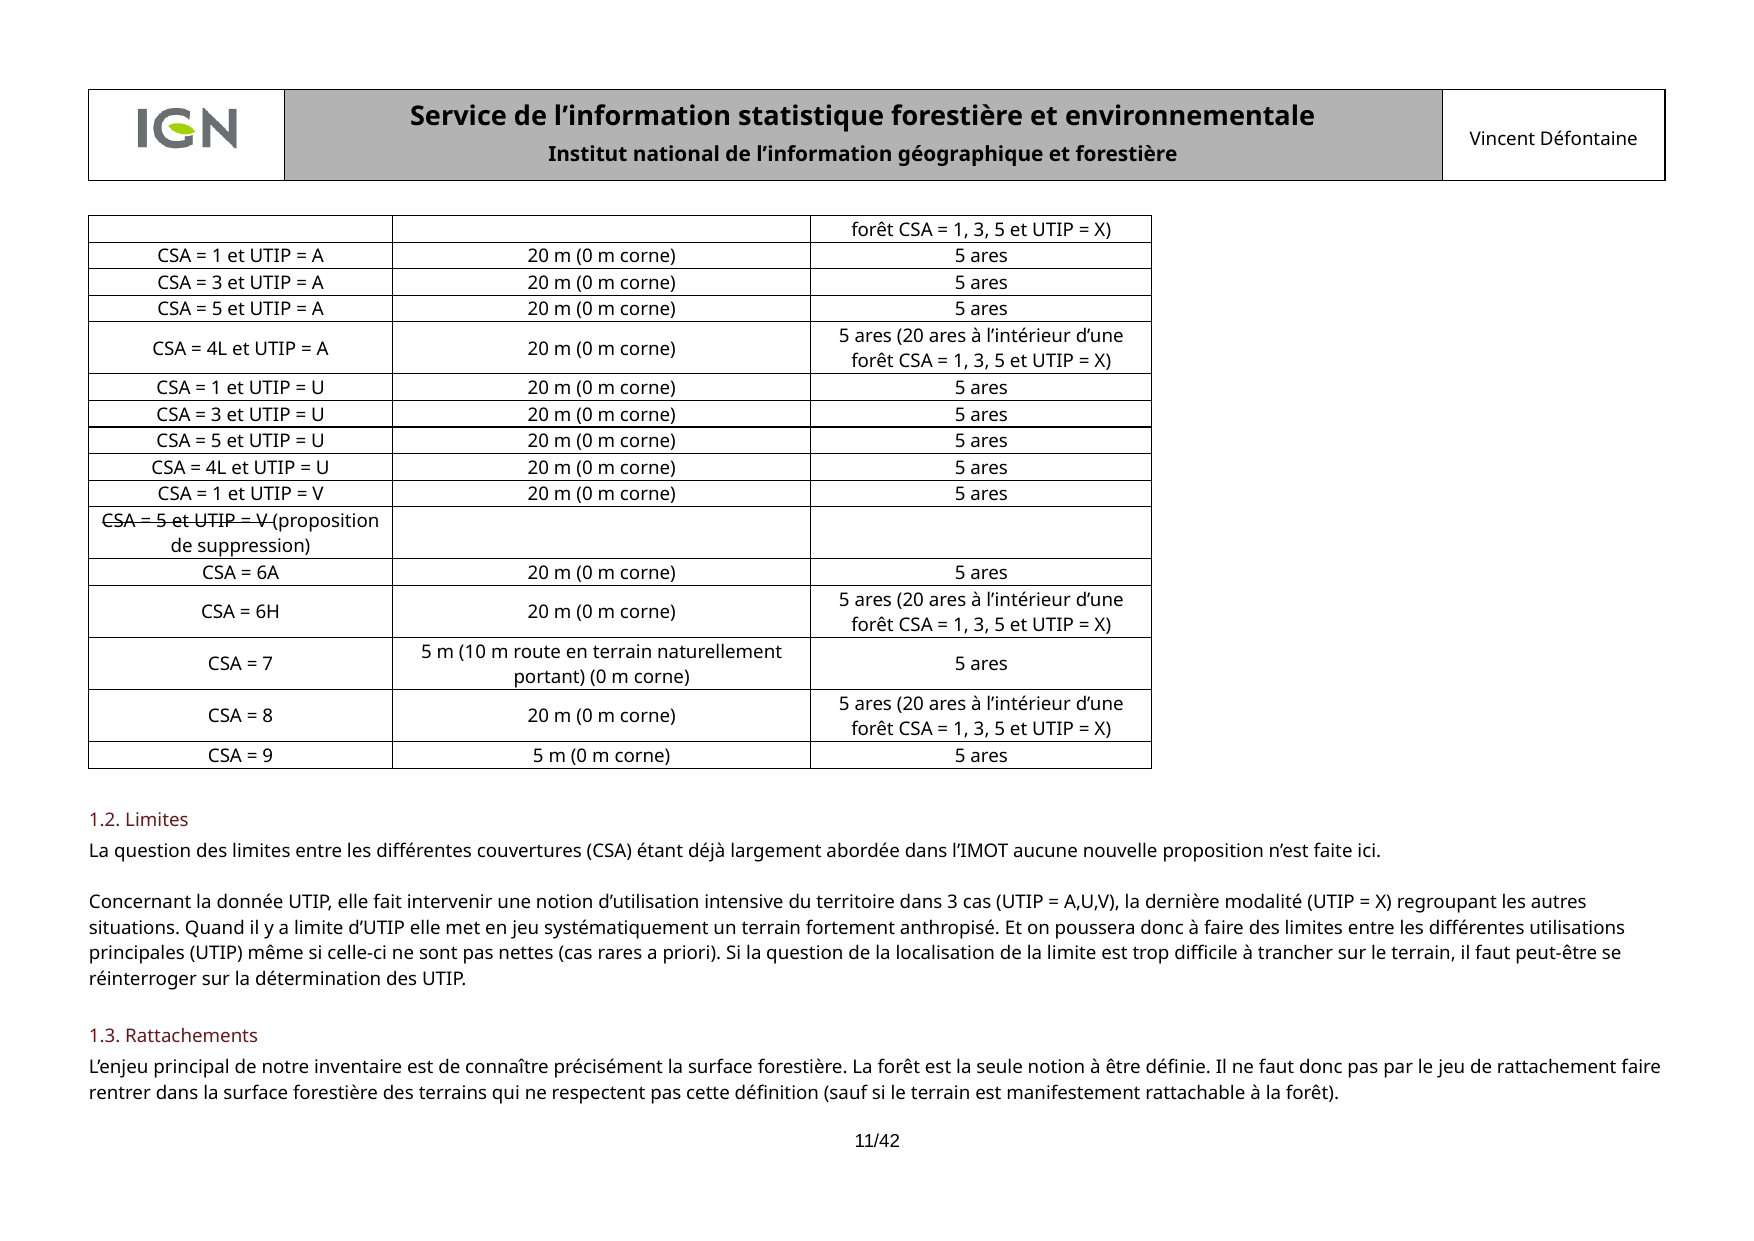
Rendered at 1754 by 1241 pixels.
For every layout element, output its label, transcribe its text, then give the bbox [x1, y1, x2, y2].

table_cell [393, 216, 810, 242]
table_cell 20 m (0 m corne) [393, 243, 810, 268]
subtitle 1.2. Limites [89, 806, 1665, 832]
table_cell CSA = 3 et UTIP = U [89, 401, 392, 426]
table_cell 20 m (0 m corne) [393, 428, 810, 453]
table_cell [393, 507, 810, 558]
table_cell CSA = 5 et UTIP = V (proposition de suppression) [89, 507, 392, 558]
table_cell 5 ares (20 ares à l’intérieur d’une forêt CSA = 1, 3, 5 et UTIP = X) [811, 586, 1151, 637]
table_cell 20 m (0 m corne) [393, 454, 810, 479]
table_cell 20 m (0 m corne) [393, 296, 810, 321]
text Concernant la donnée UTIP, elle fait intervenir une notion d’utilisation intensive du territoire dans 3 cas (UTIP = A,U,V), la dernière modalité (UTIP = X) regroupant les autres situations. Quand il y a limite d’UTIP elle met en jeu systématiquement un terrain fortement anthropisé. Et on poussera donc à faire des limites entre les différentes utilisations principales (UTIP) même si celle-ci ne sont pas nettes (cas rares a priori). Si la question de la localisation de la limite est trop difficile à trancher sur le terrain, il faut peut-être se réinterroger sur la détermination des UTIP. [89, 888, 1665, 991]
table_cell 5 m (10 m route en terrain naturellement portant) (0 m corne) [393, 638, 810, 689]
table_cell CSA = 1 et UTIP = A [89, 243, 392, 268]
table_cell CSA = 1 et UTIP = V [89, 481, 392, 506]
table_cell CSA = 3 et UTIP = A [89, 269, 392, 295]
table_cell 20 m (0 m corne) [393, 401, 810, 426]
table_cell CSA = 9 [89, 742, 392, 768]
table_cell 5 ares (20 ares à l’intérieur d’une forêt CSA = 1, 3, 5 et UTIP = X) [811, 322, 1151, 373]
table_cell CSA = 4L et UTIP = A [89, 322, 392, 373]
table_cell CSA = 8 [89, 690, 392, 741]
table_cell 5 ares [811, 638, 1151, 689]
table_cell 5 ares (20 ares à l’intérieur d’une forêt CSA = 1, 3, 5 et UTIP = X) [811, 690, 1151, 741]
table_cell CSA = 1 et UTIP = U [89, 374, 392, 400]
table_cell 5 ares [811, 269, 1151, 295]
table_cell CSA = 7 [89, 638, 392, 689]
table_cell 20 m (0 m corne) [393, 559, 810, 585]
picture [121, 94, 253, 162]
table_cell 20 m (0 m corne) [393, 690, 810, 741]
table_cell 5 ares [811, 481, 1151, 506]
table_cell 20 m (0 m corne) [393, 586, 810, 637]
table_cell forêt CSA = 1, 3, 5 et UTIP = X) [811, 216, 1151, 242]
table_cell CSA = 5 et UTIP = U [89, 428, 392, 453]
table_cell 5 ares [811, 454, 1151, 479]
table_cell CSA = 4L et UTIP = U [89, 454, 392, 479]
subtitle 1.3. Rattachements [89, 1022, 1665, 1048]
table_cell 5 ares [811, 296, 1151, 321]
table_cell 5 ares [811, 559, 1151, 585]
table_cell 5 ares [811, 374, 1151, 400]
table_cell 20 m (0 m corne) [393, 374, 810, 400]
table_cell 20 m (0 m corne) [393, 269, 810, 295]
table_cell 5 ares [811, 742, 1151, 768]
table_cell CSA = 6H [89, 586, 392, 637]
table_cell CSA = 6A [89, 559, 392, 585]
table_cell 5 m (0 m corne) [393, 742, 810, 768]
table_cell 20 m (0 m corne) [393, 322, 810, 373]
table_cell 20 m (0 m corne) [393, 481, 810, 506]
table_cell 5 ares [811, 428, 1151, 453]
table_cell 5 ares [811, 401, 1151, 426]
table_cell [89, 216, 392, 242]
table_cell CSA = 5 et UTIP = A [89, 296, 392, 321]
text L’enjeu principal de notre inventaire est de connaître précisément la surface forestière. La forêt est la seule notion à être définie. Il ne faut donc pas par le jeu de rattachement faire rentrer dans la surface forestière des terrains qui ne respectent pas cette définition (sauf si le terrain est manifestement rattachable à la forêt). [89, 1053, 1665, 1104]
table_cell [811, 507, 1151, 558]
table_cell 5 ares [811, 243, 1151, 268]
text La question des limites entre les différentes couvertures (CSA) étant déjà largement abordée dans l’IMOT aucune nouvelle proposition n’est faite ici. [89, 837, 1665, 863]
